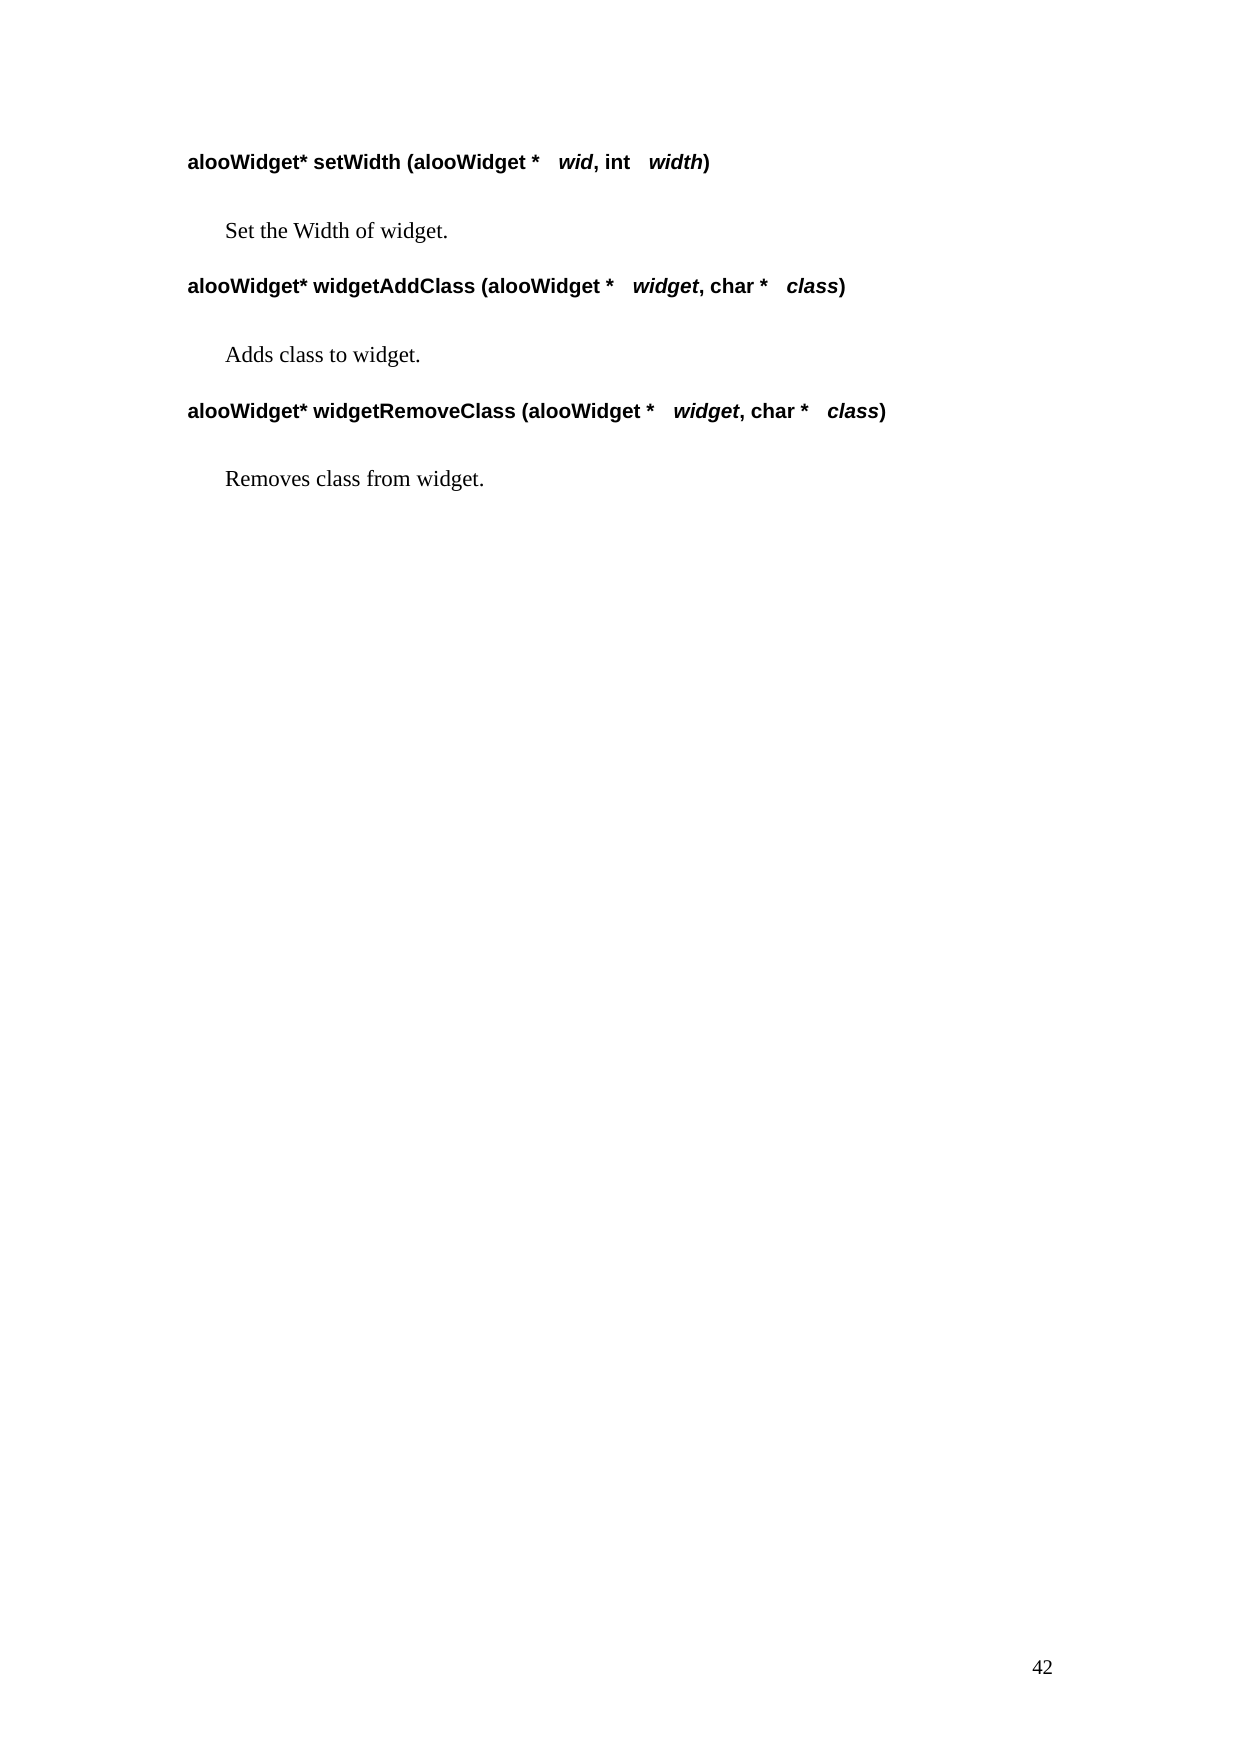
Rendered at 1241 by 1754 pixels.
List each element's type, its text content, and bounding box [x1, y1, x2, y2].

subtitle alooWidget* widgetAddClass (alooWidget * widget, char * class) [187, 274, 1053, 298]
text Removes class from widget. [225, 466, 1053, 492]
text Adds class to widget. [225, 341, 1053, 367]
subtitle alooWidget* setWidth (alooWidget * wid, int width) [187, 150, 1053, 174]
subtitle alooWidget* widgetRemoveClass (alooWidget * widget, char * class) [187, 399, 1053, 423]
text Set the Width of widget. [225, 217, 1053, 243]
